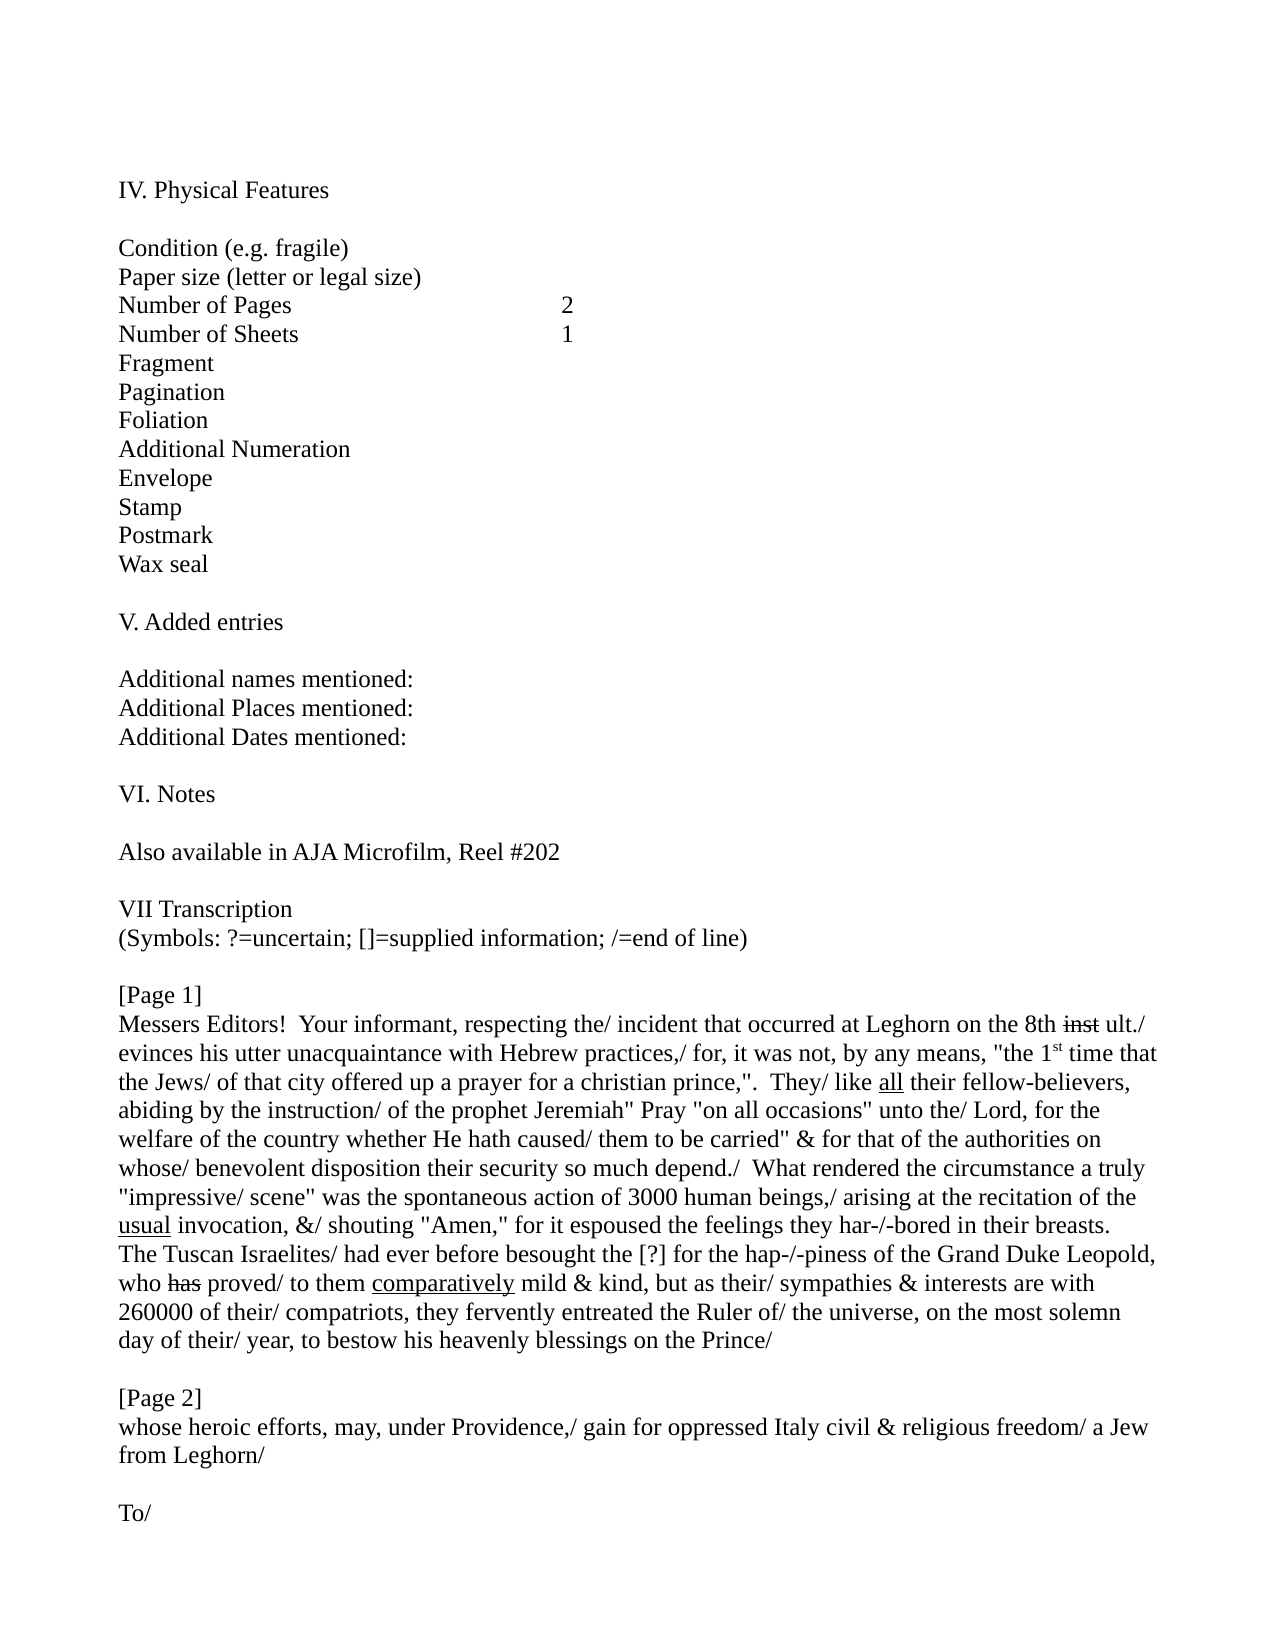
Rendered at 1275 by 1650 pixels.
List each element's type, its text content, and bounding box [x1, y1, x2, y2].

text whose heroic efforts, may, under Providence,/ gain for oppressed Italy civil & religious freedom/ a Jew from Leghorn/ [118, 1412, 1157, 1469]
text Envelope [118, 463, 1157, 492]
text VII Transcription [118, 894, 1157, 923]
text IV. Physical Features [118, 176, 1157, 204]
text (Symbols: ?=uncertain; []=supplied information; /=end of line) [118, 923, 1157, 952]
text Stamp [118, 492, 1157, 521]
text Pagination [118, 377, 1157, 406]
text Messers Editors! Your informant, respecting the/ incident that occurred at Leghorn on the 8th inst ult./ evinces his utter unacquaintance with Hebrew practices,/ for, it was not, by any means, "the 1st time that the Jews/ of that city offered up a prayer for a christian prince,". They/ like all their fellow-believers, abiding by the instruction/ of the prophet Jeremiah" Pray "on all occasions" unto the/ Lord, for the welfare of the country whether He hath caused/ them to be carried" & for that of the authorities on whose/ benevolent disposition their security so much depend./ What rendered the circumstance a truly "impressive/ scene" was the spontaneous action of 3000 human beings,/ arising at the recitation of the usual invocation, &/ shouting "Amen," for it espoused the feelings they har-/-bored in their breasts. The Tuscan Israelites/ had ever before besought the [?] for the hap-/-piness of the Grand Duke Leopold, who has proved/ to them comparatively mild & kind, but as their/ sympathies & interests are with 260000 of their/ compatriots, they fervently entreated the Ruler of/ the universe, on the most solemn day of their/ year, to bestow his heavenly blessings on the Prince/ [118, 1009, 1157, 1354]
text Number of Pages 2 [118, 291, 1157, 319]
text [Page 1] [118, 981, 1157, 1009]
text Also available in AJA Microfilm, Reel #202 [118, 837, 1157, 866]
text Condition (e.g. fragile) [118, 233, 1157, 262]
text Additional names mentioned: [118, 664, 1157, 693]
text Number of Sheets 1 [118, 319, 1157, 348]
text Fragment [118, 348, 1157, 377]
text Wax seal [118, 549, 1157, 578]
text VI. Notes [118, 779, 1157, 808]
text Additional Places mentioned: [118, 693, 1157, 722]
text Foliation [118, 406, 1157, 434]
text [Page 2] [118, 1383, 1157, 1412]
text Additional Numeration [118, 434, 1157, 463]
text Additional Dates mentioned: [118, 722, 1157, 751]
text Paper size (letter or legal size) [118, 262, 1157, 291]
text Postma rk [118, 521, 1157, 549]
text To/ [118, 1498, 1157, 1527]
text V. Added entries [118, 607, 1157, 636]
